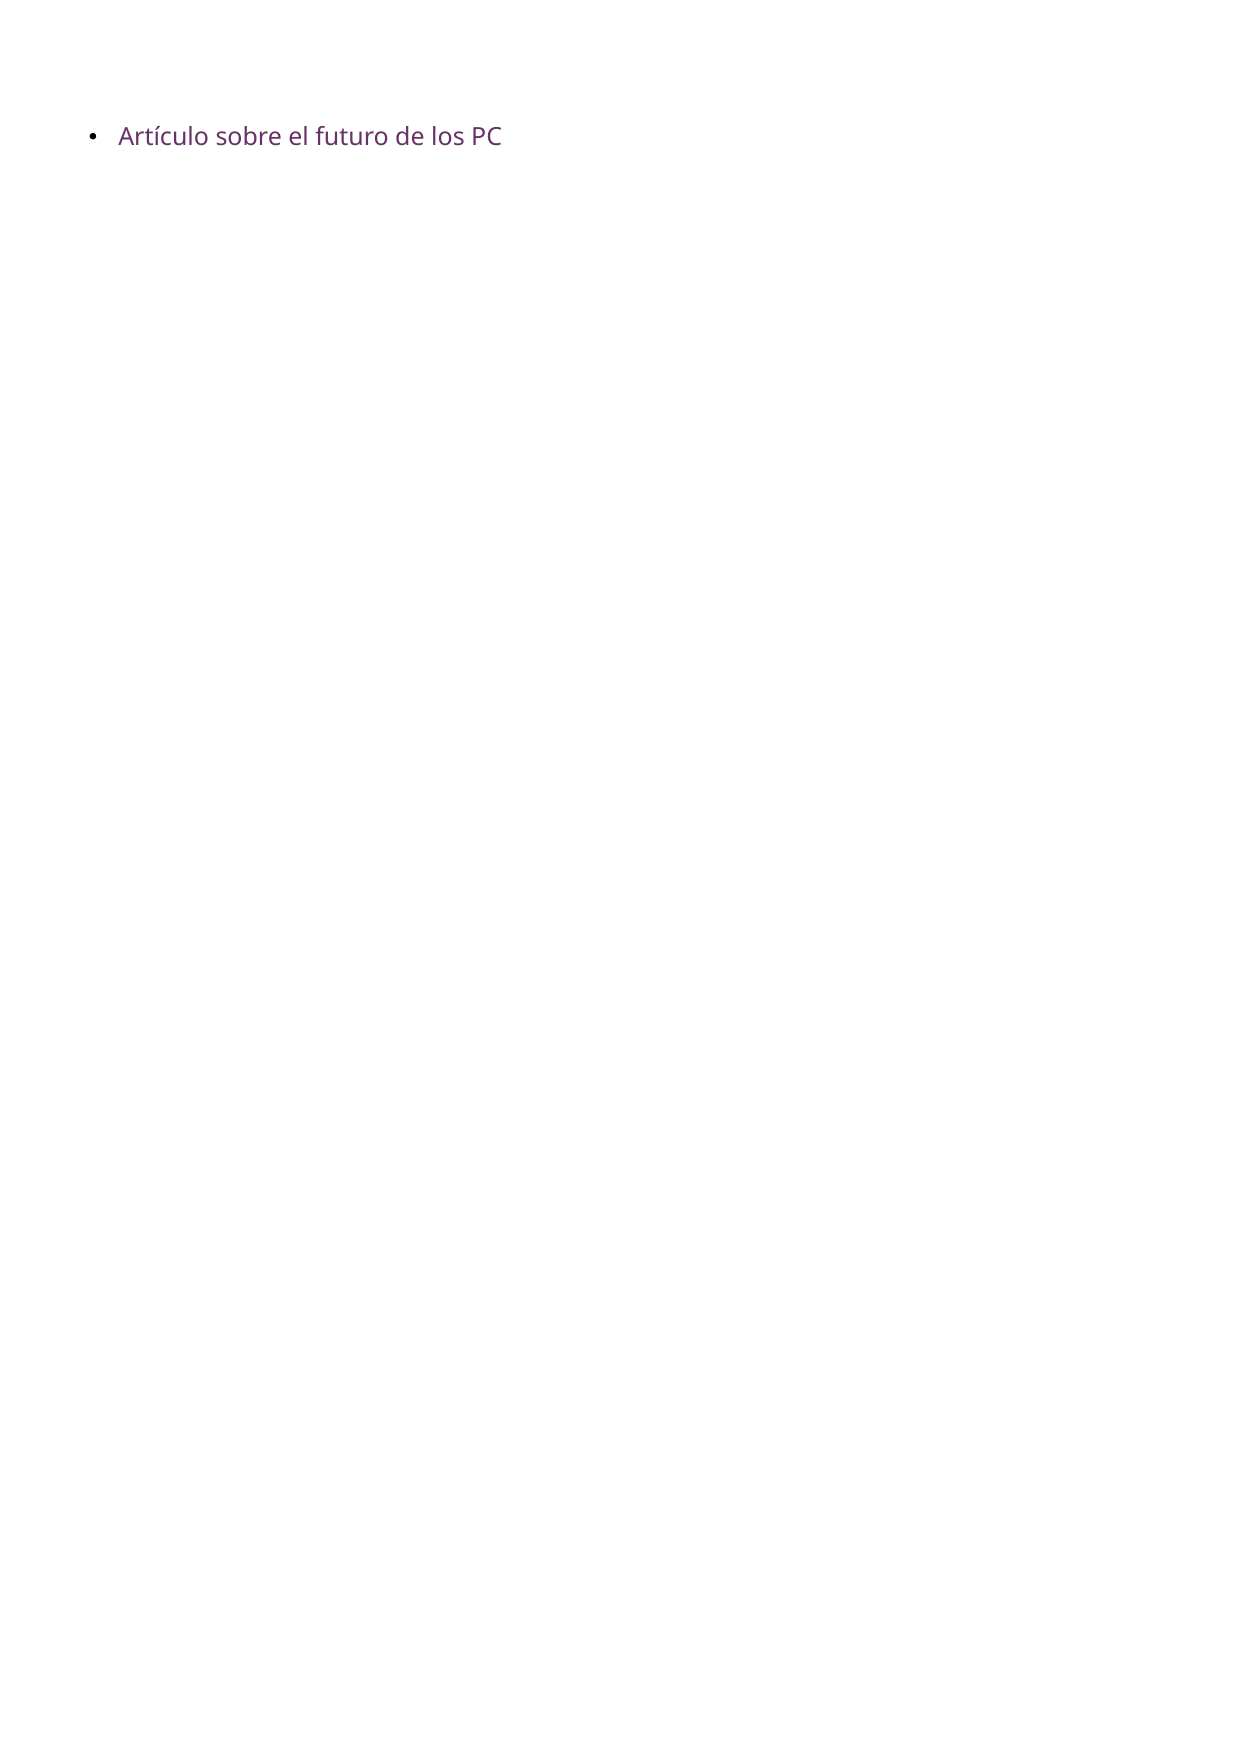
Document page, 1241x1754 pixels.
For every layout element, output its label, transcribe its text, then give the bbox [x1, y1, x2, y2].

list Artículo sobre el futuro de los PC [118, 118, 1122, 152]
